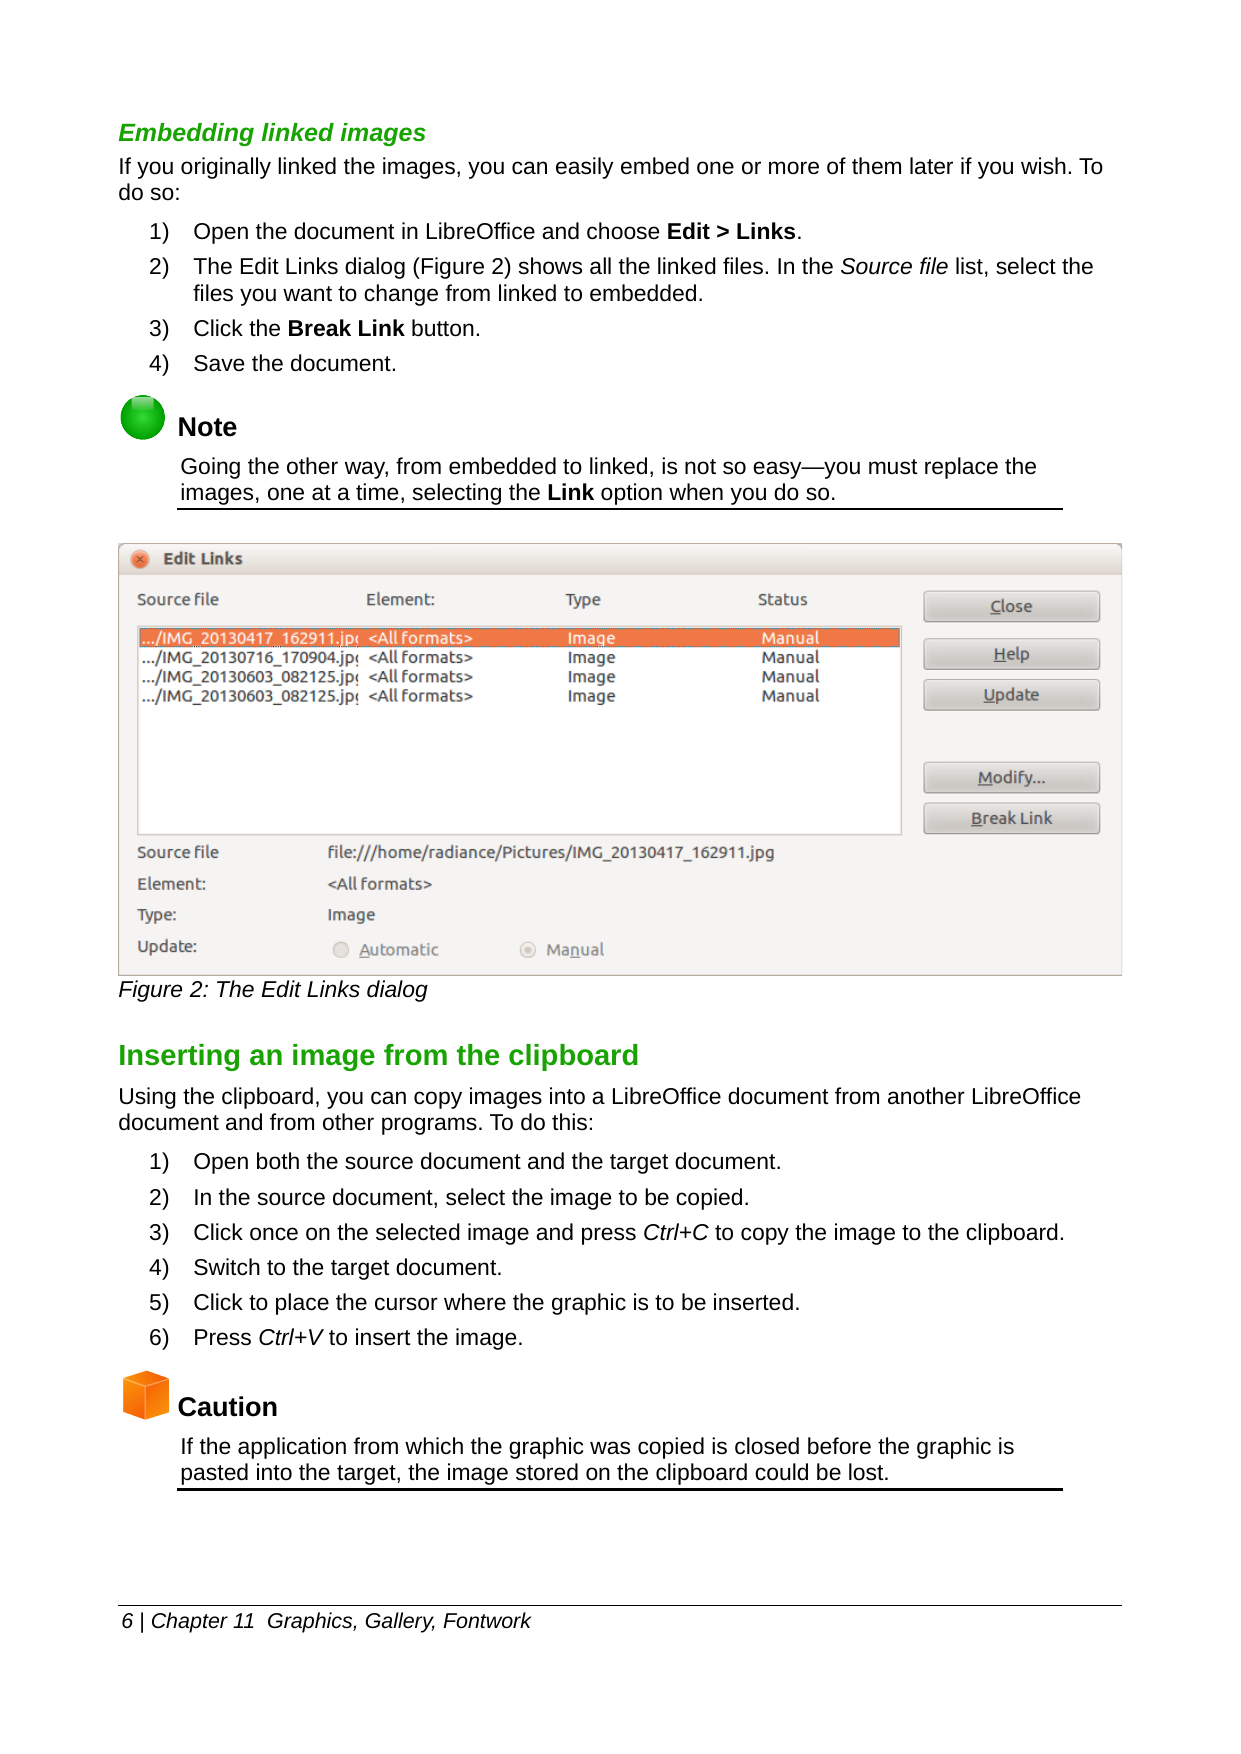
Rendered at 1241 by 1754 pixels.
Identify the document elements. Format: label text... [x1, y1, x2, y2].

text If the application from which the graphic was copied is closed before the graphic is pasted into the target, the image stored on the clipboard could be lost. [177, 1430, 1063, 1488]
list Using the clipboard, you can copy images into a LibreOffice document from another LibreOffice document and from other programs. To do this: [118, 1083, 1122, 1136]
picture [119, 1368, 173, 1422]
list Save the document. [169, 350, 1122, 376]
list Switch to the target document. [169, 1254, 1122, 1280]
list Open the document in LibreOffice and choose Edit > Links. [169, 218, 1122, 244]
list The Edit Links dialog (Figure 2) shows all the linked files. In the Source file list, select the files you want to change from linked to embedded. [169, 253, 1122, 306]
subtitle Embedding linked images [118, 118, 1122, 147]
subtitle Note [118, 393, 1122, 442]
text Figure 2: The Edit Links dialog [118, 976, 1122, 1002]
subtitle Inserting an image from the clipboard [118, 1038, 1122, 1071]
list In the source document, select the image to be copied. [169, 1183, 1122, 1210]
list Press Ctrl+V to insert the image. [169, 1324, 1122, 1351]
list Click the Break Link button. [169, 315, 1122, 341]
list Open both the source document and the target document. [169, 1148, 1122, 1174]
subtitle Caution [118, 1367, 1122, 1422]
list Click once on the selected image and press Ctrl+C to copy the image to the clipboard. [169, 1219, 1122, 1245]
list If you originally linked the images, you can easily embed one or more of them later if you wish. To do so: [118, 153, 1122, 206]
list Click to place the cursor where the graphic is to be inserted. [169, 1289, 1122, 1315]
text Going the other way, from embedded to linked, is not so easy—you must replace the images, one at a time, selecting the Link option when you do so. [177, 449, 1063, 508]
picture [118, 543, 1123, 976]
